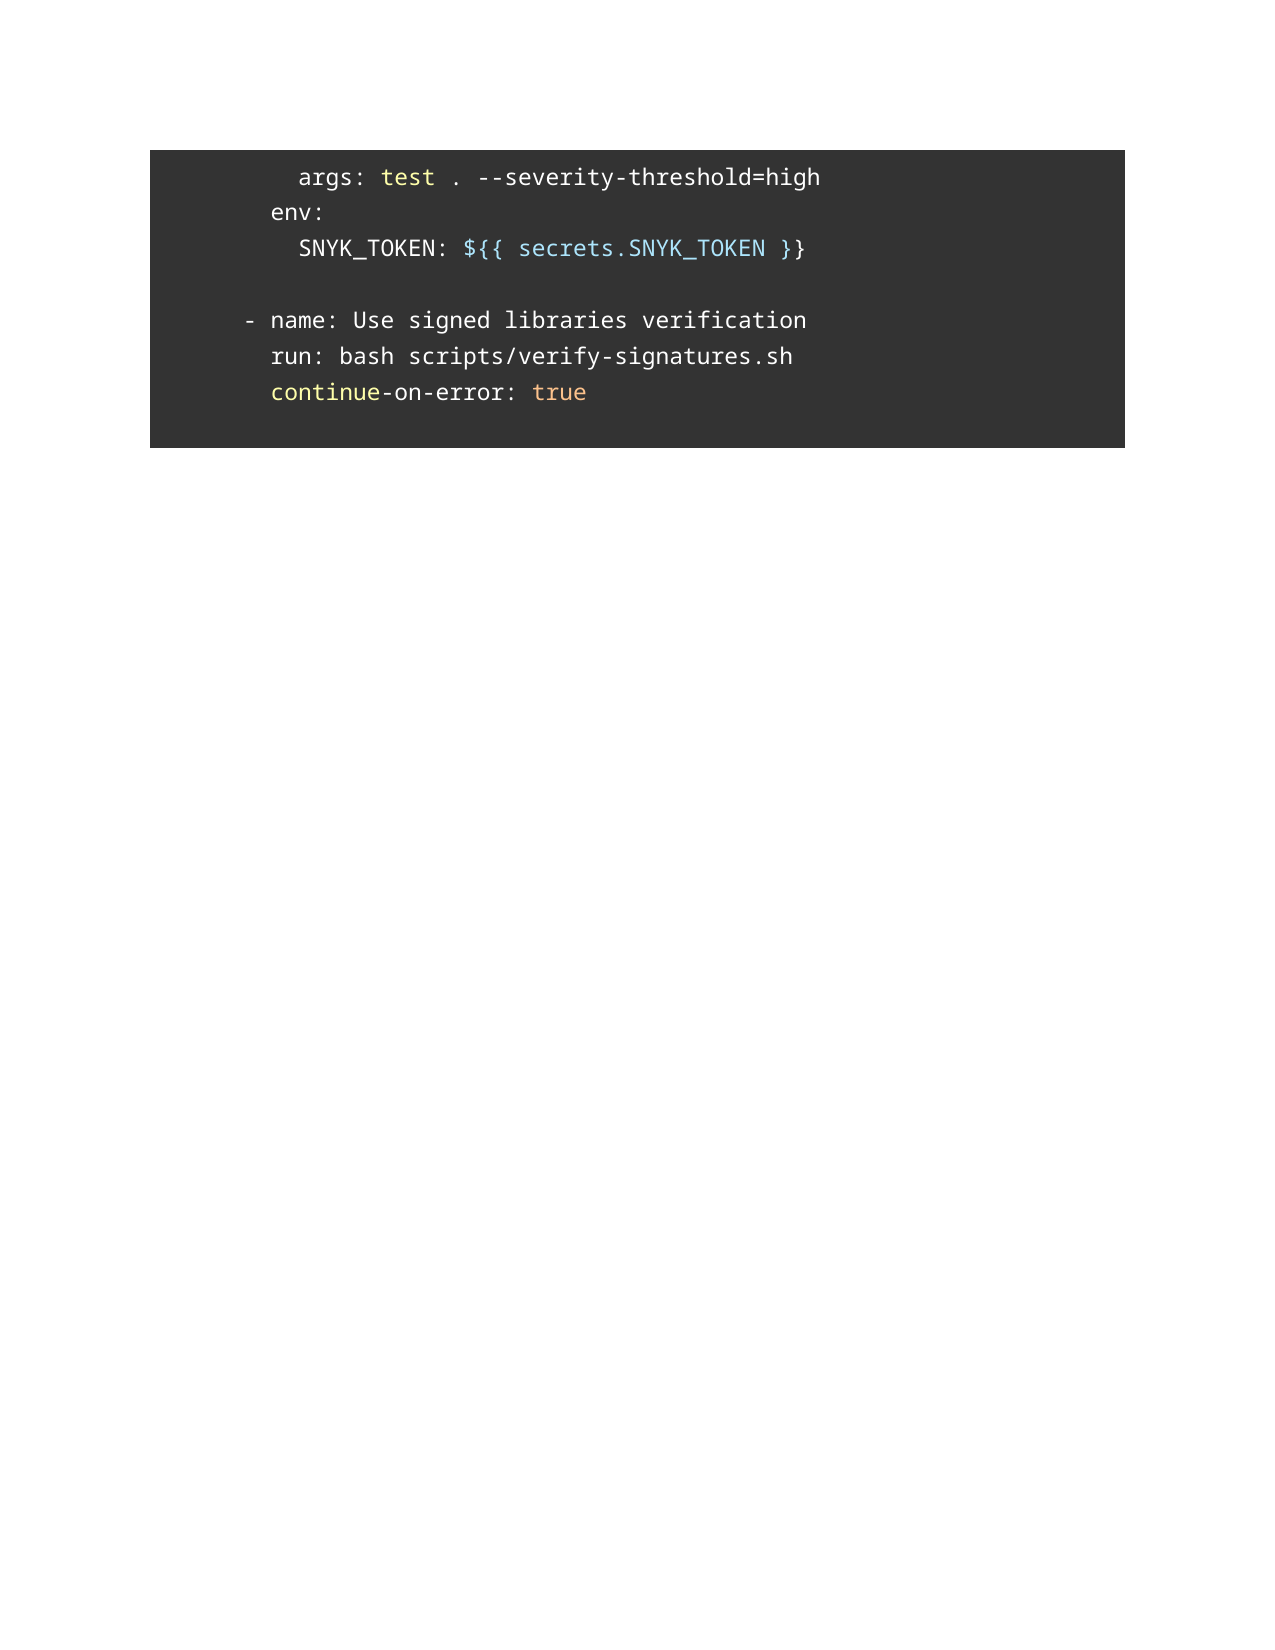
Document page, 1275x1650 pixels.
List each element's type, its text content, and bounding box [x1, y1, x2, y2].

table_header args: test . --severity-threshold=high env: SNYK_TOKEN: ${{ secrets.SNYK_TOKEN }} - name: Use signed libraries verification run: bash scripts/verify-signatures.sh continue-on-error: true [150, 150, 1125, 448]
